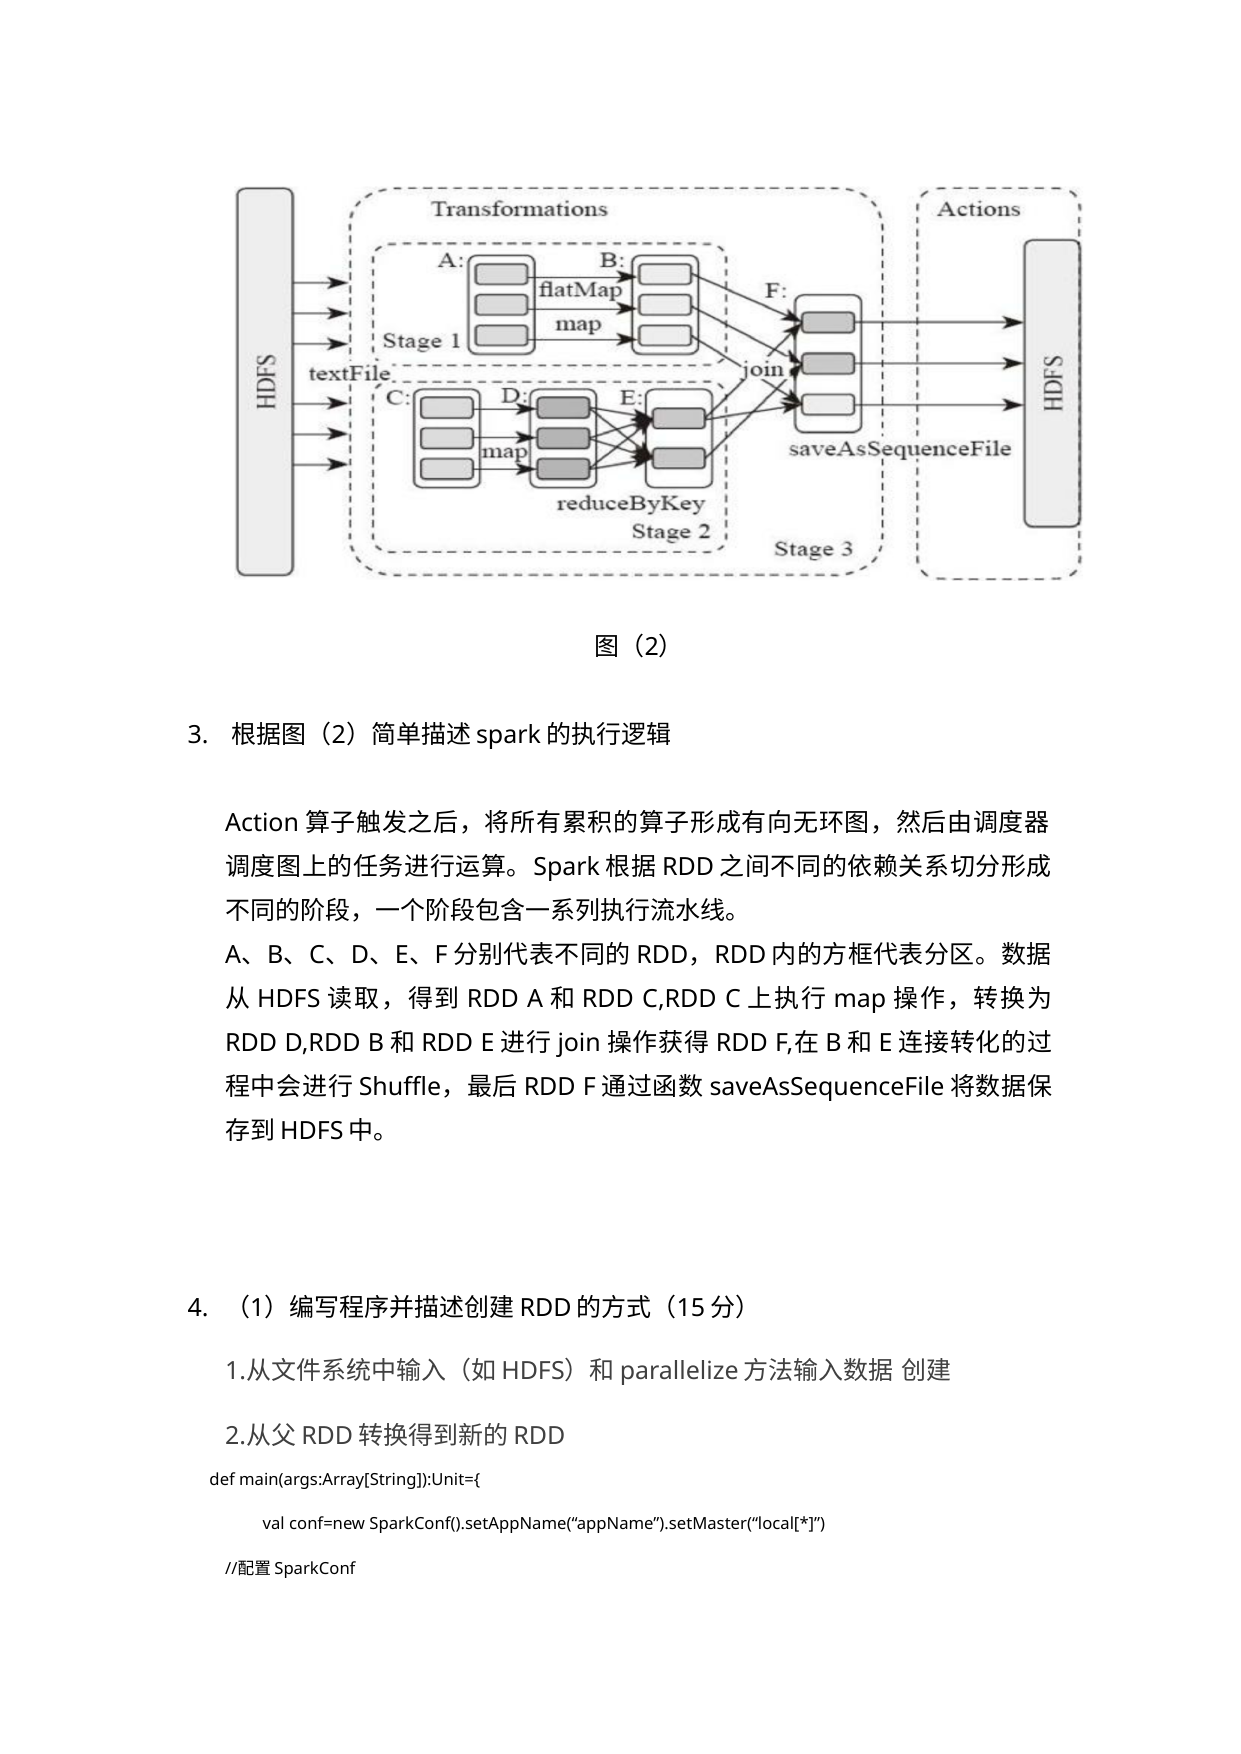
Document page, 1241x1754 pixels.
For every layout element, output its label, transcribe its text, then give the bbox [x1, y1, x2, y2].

list 图（2） [225, 613, 1053, 657]
list 2.从父RDD转换得到新的RDD [187, 1403, 1053, 1447]
list A、B、C、D、E、F分别代表不同的RDD，RDD内的方框代表分区。数据从HDFS读取，得到RDD A和RDD C,RDD C上执行map操作，转换为RDD D,RDD B和RDD E进行join操作获得RDD F,在B和E连接转化的过程中会进行Shuffle，最后RDD F通过函数saveAsSequenceFile将数据保存到HDFS中。 [225, 921, 1053, 1141]
list 1.从文件系统中输入（如HDFS）和parallelize方法输入数据 创建 [187, 1338, 1053, 1382]
list def main(args:Array[String]):Unit={ [187, 1447, 1053, 1491]
list val conf=new SparkConf().setAppName(“appName”).setMaster(“local[*]”) [225, 1491, 1053, 1536]
picture [225, 181, 1090, 589]
list 根据图（2）简单描述spark的执行逻辑 [187, 701, 1053, 745]
list Action算子触发之后，将所有累积的算子形成有向无环图，然后由调度器调度图上的任务进行运算。Spark根据RDD之间不同的依赖关系切分形成不同的阶段，一个阶段包含一系列执行流水线。 [225, 789, 1053, 921]
list //配置SparkConf [225, 1536, 1053, 1579]
list （1）编写程序并描述创建RDD的方式（15分） [187, 1273, 1053, 1318]
